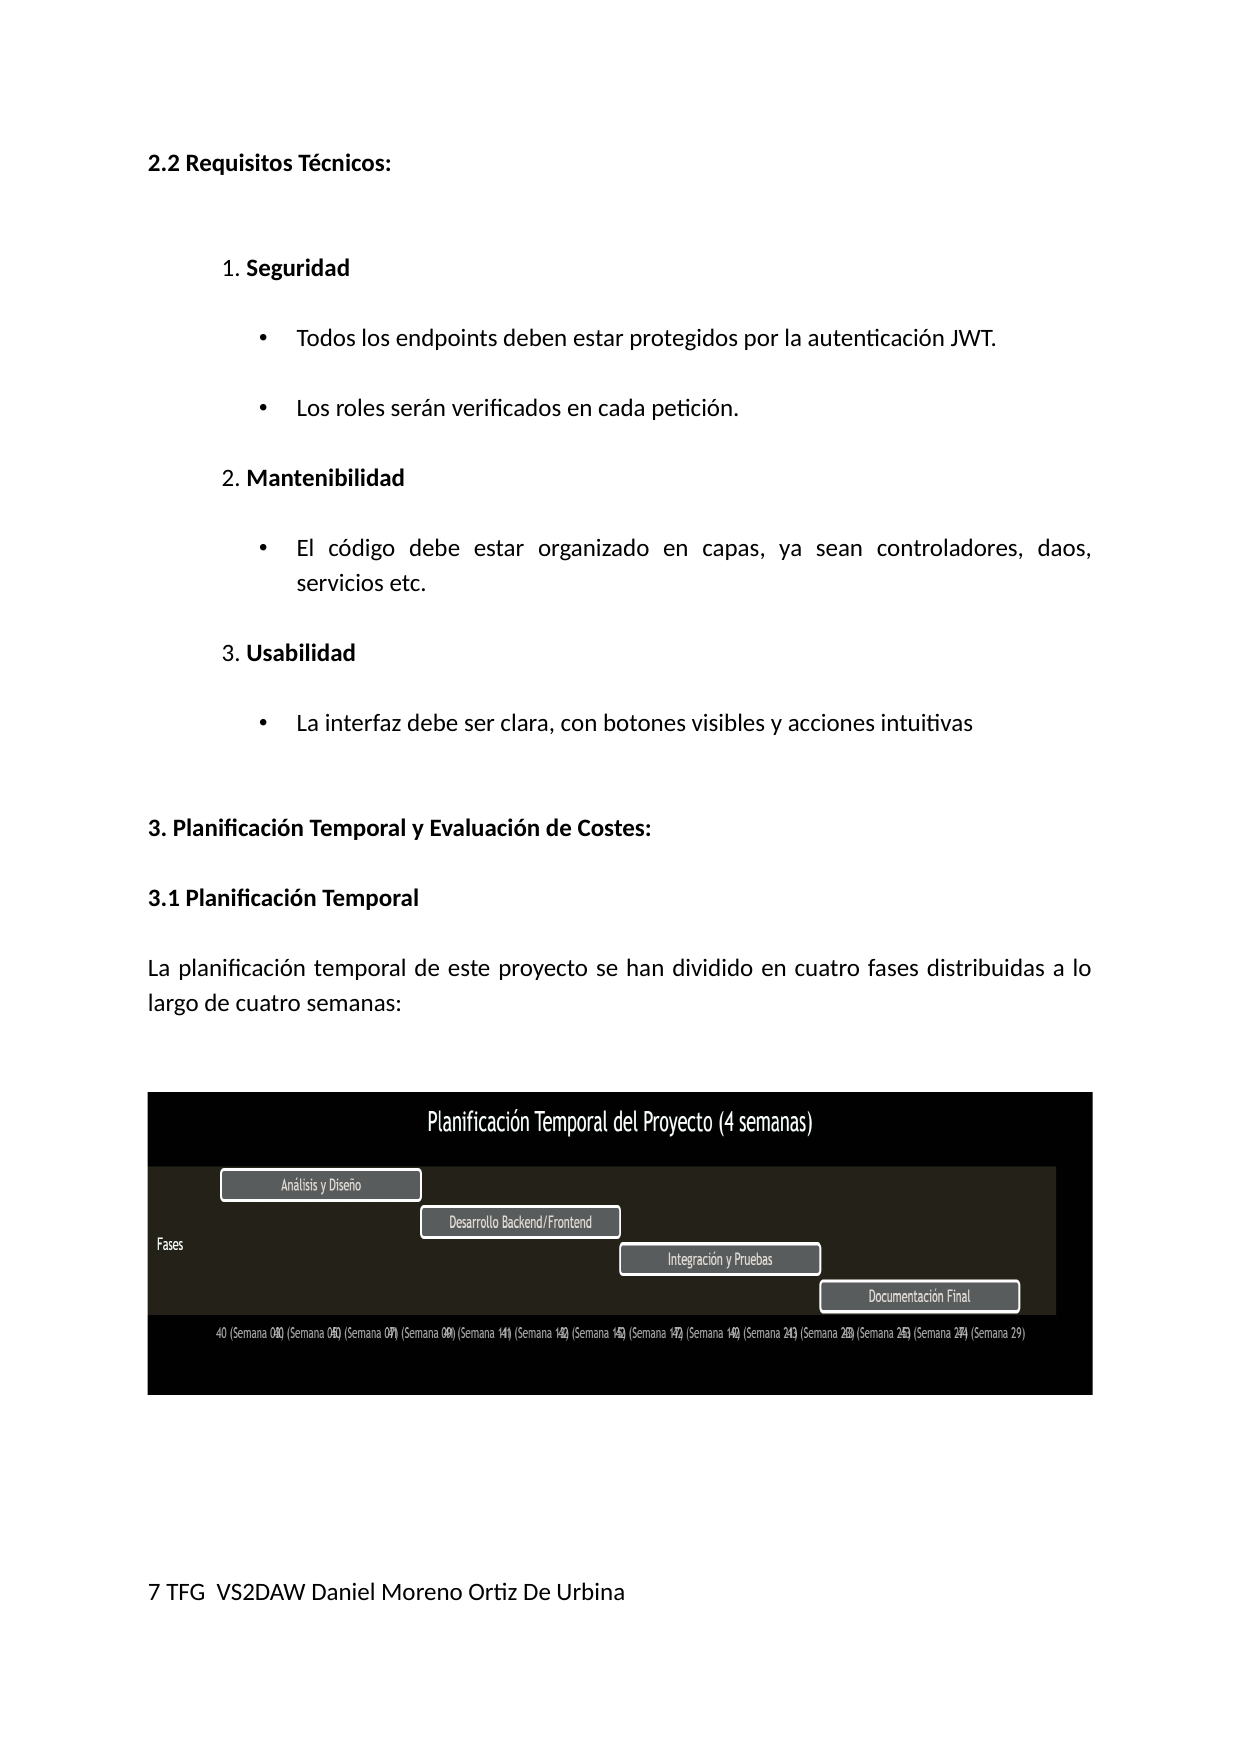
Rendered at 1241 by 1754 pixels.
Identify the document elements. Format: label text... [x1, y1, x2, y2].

list La interfaz debe ser clara, con botones visibles y acciones intuitivas [259, 708, 1093, 738]
text 3.1 Planificación Temporal [148, 883, 1093, 913]
picture [147, 1092, 1093, 1395]
text 2.2 Requisitos Técnicos: [148, 148, 1093, 178]
text La planificación temporal de este proyecto se han dividido en cuatro fases distribuidas a lo largo de cuatro semanas: [148, 953, 1093, 1018]
text 3. Planificación Temporal y Evaluación de Costes: [148, 813, 1093, 843]
list Todos los endpoints deben estar protegidos por la autenticación JWT. [259, 323, 1093, 353]
text 1. Seguridad [148, 253, 1093, 283]
text 2. Mantenibilidad [148, 463, 1093, 493]
list Los roles serán verificados en cada petición. [259, 393, 1093, 423]
list El código debe estar organizado en capas, ya sean controladores, daos, servicios etc. [259, 533, 1093, 598]
text 3. Usabilidad [148, 638, 1093, 668]
